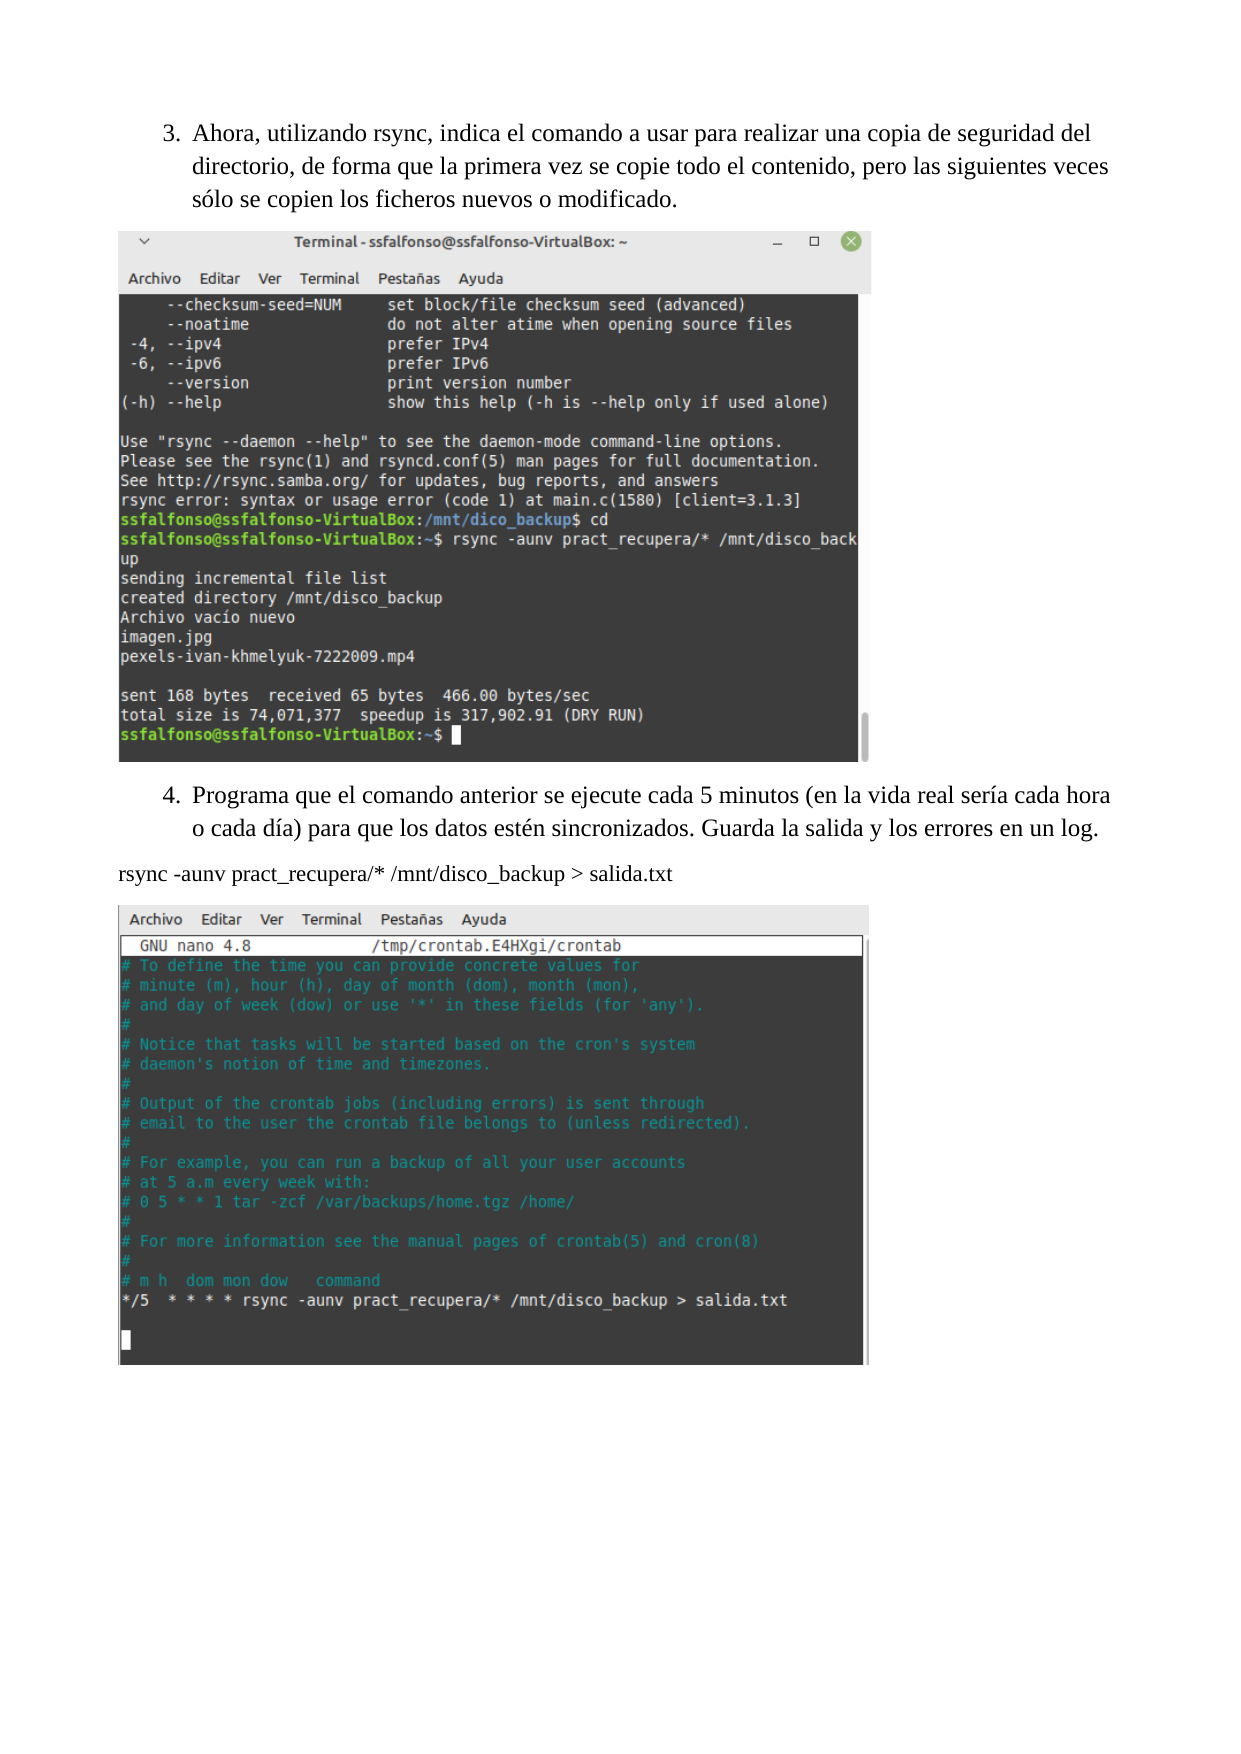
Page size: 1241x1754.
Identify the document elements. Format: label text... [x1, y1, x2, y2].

picture [118, 231, 872, 762]
picture [118, 905, 869, 1365]
list Programa que el comando anterior se ejecute cada 5 minutos (en la vida real sería cada hora o cada día) para que los datos estén sincronizados. Guarda la salida y los errores en un log. [162, 780, 1122, 842]
text rsync -aunv pract_recupera/* /mnt/disco_backup > salida.txt [118, 861, 1122, 887]
list Ahora, utilizando rsync, indica el comando a usar para realizar una copia de seguridad del directorio, de forma que la primera vez se copie todo el contenido, pero las siguientes veces sólo se copien los ficheros nuevos o modificado. [162, 118, 1122, 213]
